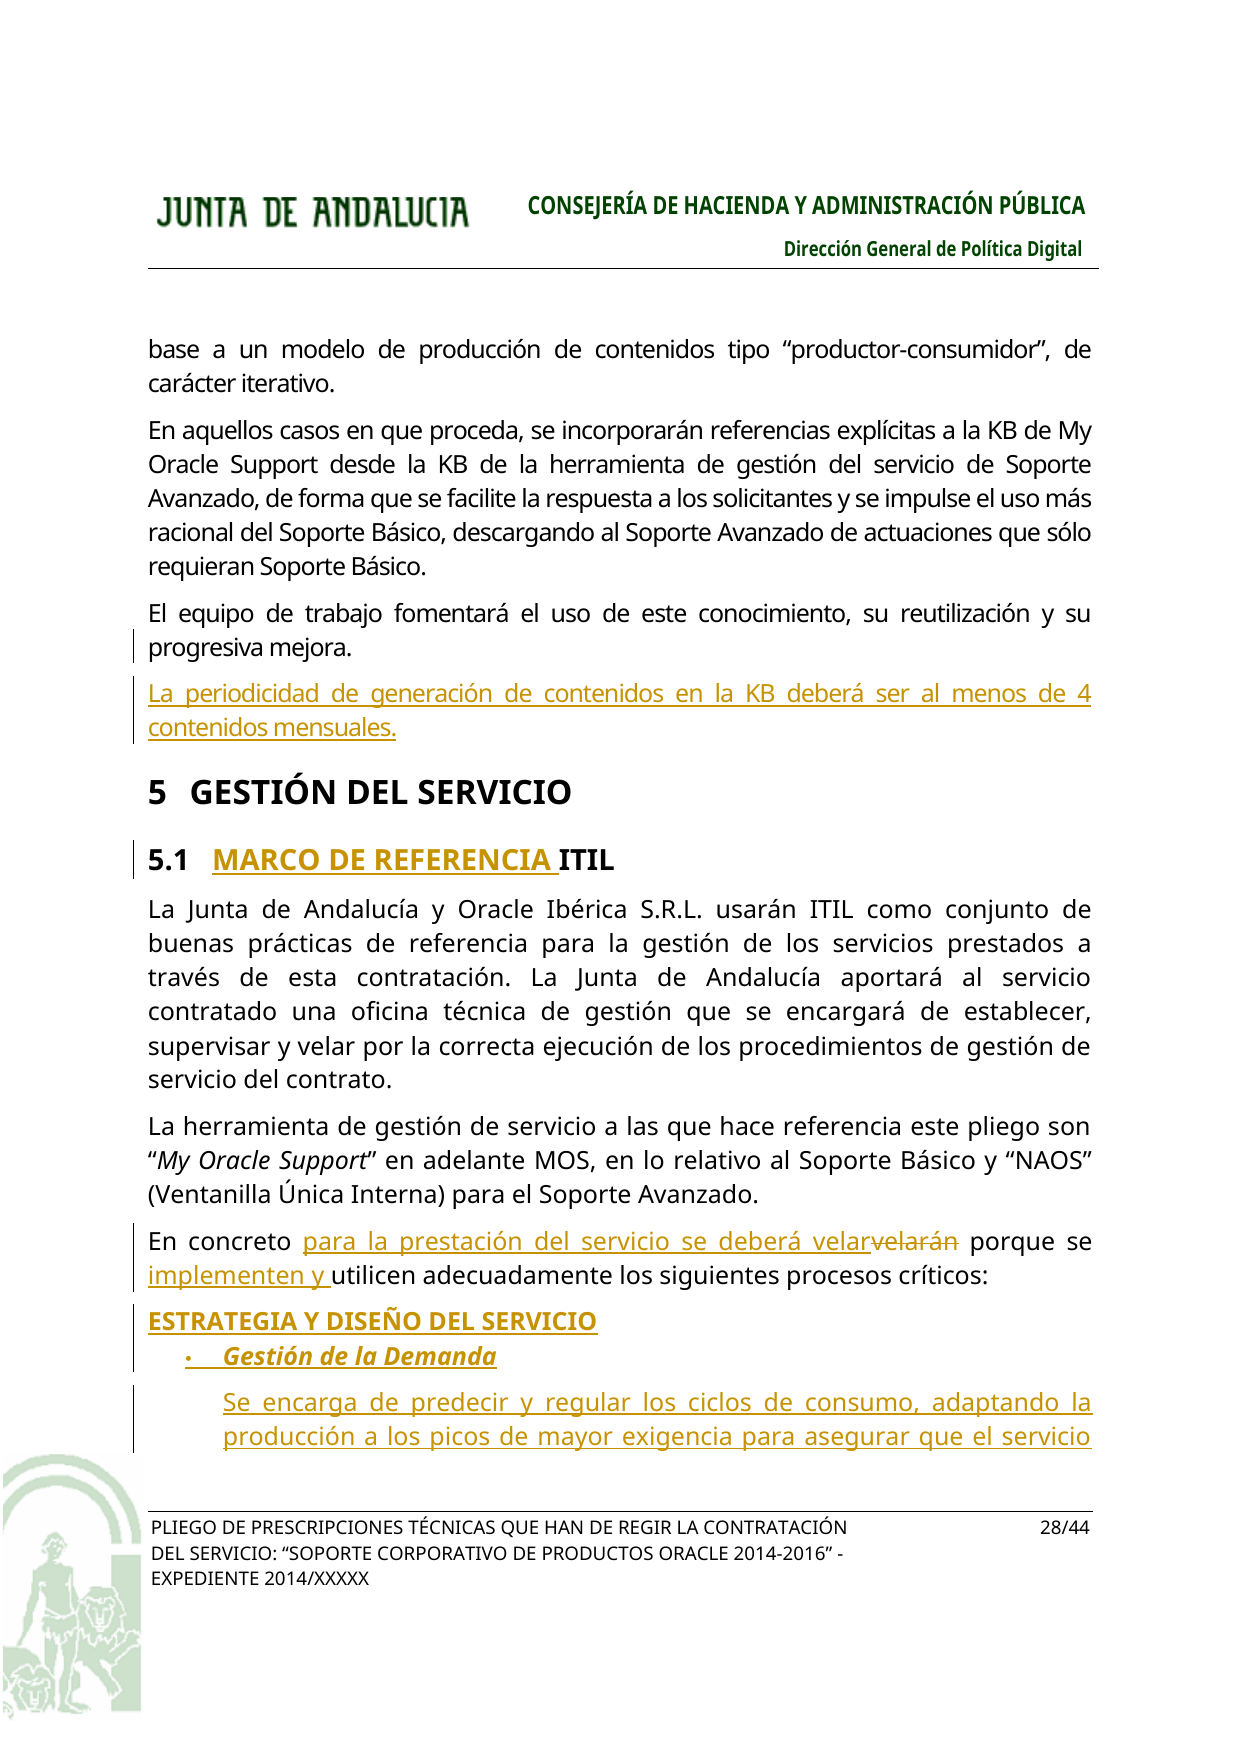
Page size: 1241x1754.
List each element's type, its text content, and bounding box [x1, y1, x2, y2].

text El equipo de trabajo fomentará el uso de este conocimiento, su reutilización y su progresiva mejora. [148, 595, 1093, 663]
subtitle GESTIÓN DEL SERVICIO [148, 769, 1093, 815]
text base a un modelo de producción de contenidos tipo “productor-consumidor”, de carácter iterativo. [148, 332, 1093, 400]
text En aquellos casos en que proceda, se incorporarán referencias explícitas a la KB de My Oracle Support desde la KB de la herramienta de gestión del servicio de Soporte Avanzado, de forma que se facilite la respuesta a los solicitantes y se impulse el uso más racional del Soporte Básico, descargando al Soporte Avanzado de actuaciones que sólo requieran Soporte Básico. [148, 412, 1093, 583]
text ESTRATEGIA Y DISEÑO DEL SERVICIO [148, 1304, 1093, 1338]
picture [2, 1454, 144, 1722]
text En concreto para la prestación del servicio se deberá velar porque se implementen y utilicen adecuadamente los siguientes procesos críticos: [148, 1223, 1093, 1292]
text La Junta de Andalucía y Oracle Ibérica S.R.L. usarán ITIL como conjunto de buenas prácticas de referencia para la gestión de los servicios prestados a través de esta contratación. La Junta de Andalucía aportará al servicio contratado una oficina técnica de gestión que se encargará de establecer, supervisar y velar por la correcta ejecución de los procedimientos de gestión de servicio del contrato. [148, 892, 1093, 1096]
list Gestión de la Demanda [185, 1338, 1093, 1372]
list Se encarga de predecir y regular los ciclos de consumo, adaptando la producción a los picos de mayor exigencia para asegurar que el servicio [185, 1385, 1093, 1453]
picture [156, 197, 471, 229]
text La herramienta de gestión de servicio a las que hace referencia este pliego son “My Oracle Support” en adelante MOS, en lo relativo al Soporte Básico y “NAOS” (Ventanilla Única Interna) para el Soporte Avanzado. [148, 1109, 1093, 1211]
subtitle MARCO DE REFERENCIA ITIL [148, 840, 1093, 879]
text La periodicidad de generación de contenidos en la KB deberá ser al menos de 4 contenidos mensuales. [148, 676, 1093, 744]
